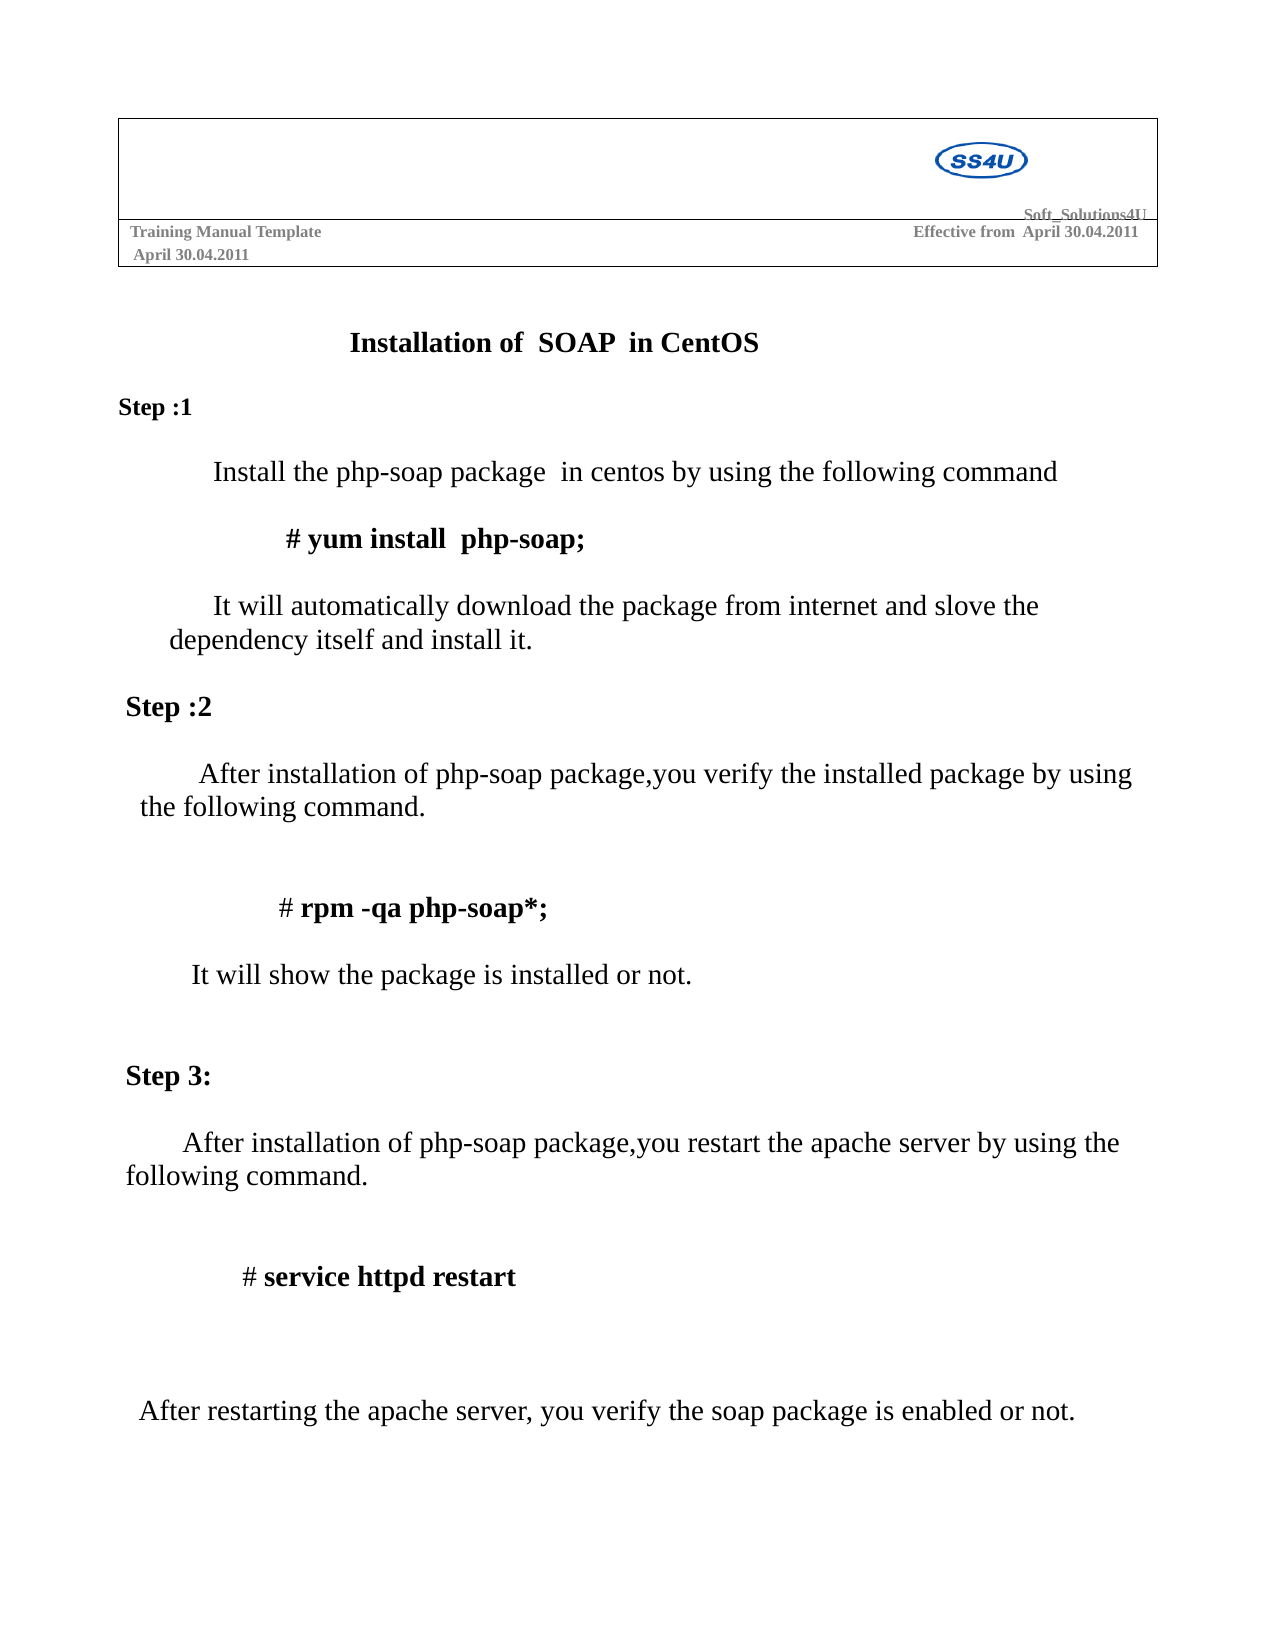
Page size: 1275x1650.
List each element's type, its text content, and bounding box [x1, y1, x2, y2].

text Install the php-soap package in centos by using the following command [118, 454, 1157, 488]
text following command. [118, 1158, 1157, 1192]
text It will show the package is installed or not. [118, 957, 1157, 991]
text After installation of php-soap package,you verify the installed package by using [118, 756, 1157, 789]
picture [926, 140, 1118, 179]
table_header Soft_Solutions4U Quality System Procedure [119, 119, 1157, 218]
text After restarting the apache server, you verify the soap package is enabled or not. [118, 1393, 1157, 1427]
text the following command. [118, 789, 1157, 823]
text It will automatically download the package from internet and slove the [118, 588, 1157, 622]
text Installation of SOAP in CentOS [118, 325, 1157, 358]
text # yum install php-soap; [118, 521, 1157, 555]
text Step :1 [118, 392, 1157, 421]
text dependency itself and install it. [118, 622, 1157, 655]
table_cell Training Manual Template Effective from April 30.04.2011 April 30.04.2011 [119, 220, 1157, 266]
text # rpm -qa php-soap*; [118, 890, 1157, 924]
text Step 3: [118, 1058, 1157, 1091]
text # service httpd restart [118, 1259, 1157, 1293]
text After installation of php-soap package,you restart the apache server by using the [118, 1125, 1157, 1158]
text Step :2 [118, 689, 1157, 722]
